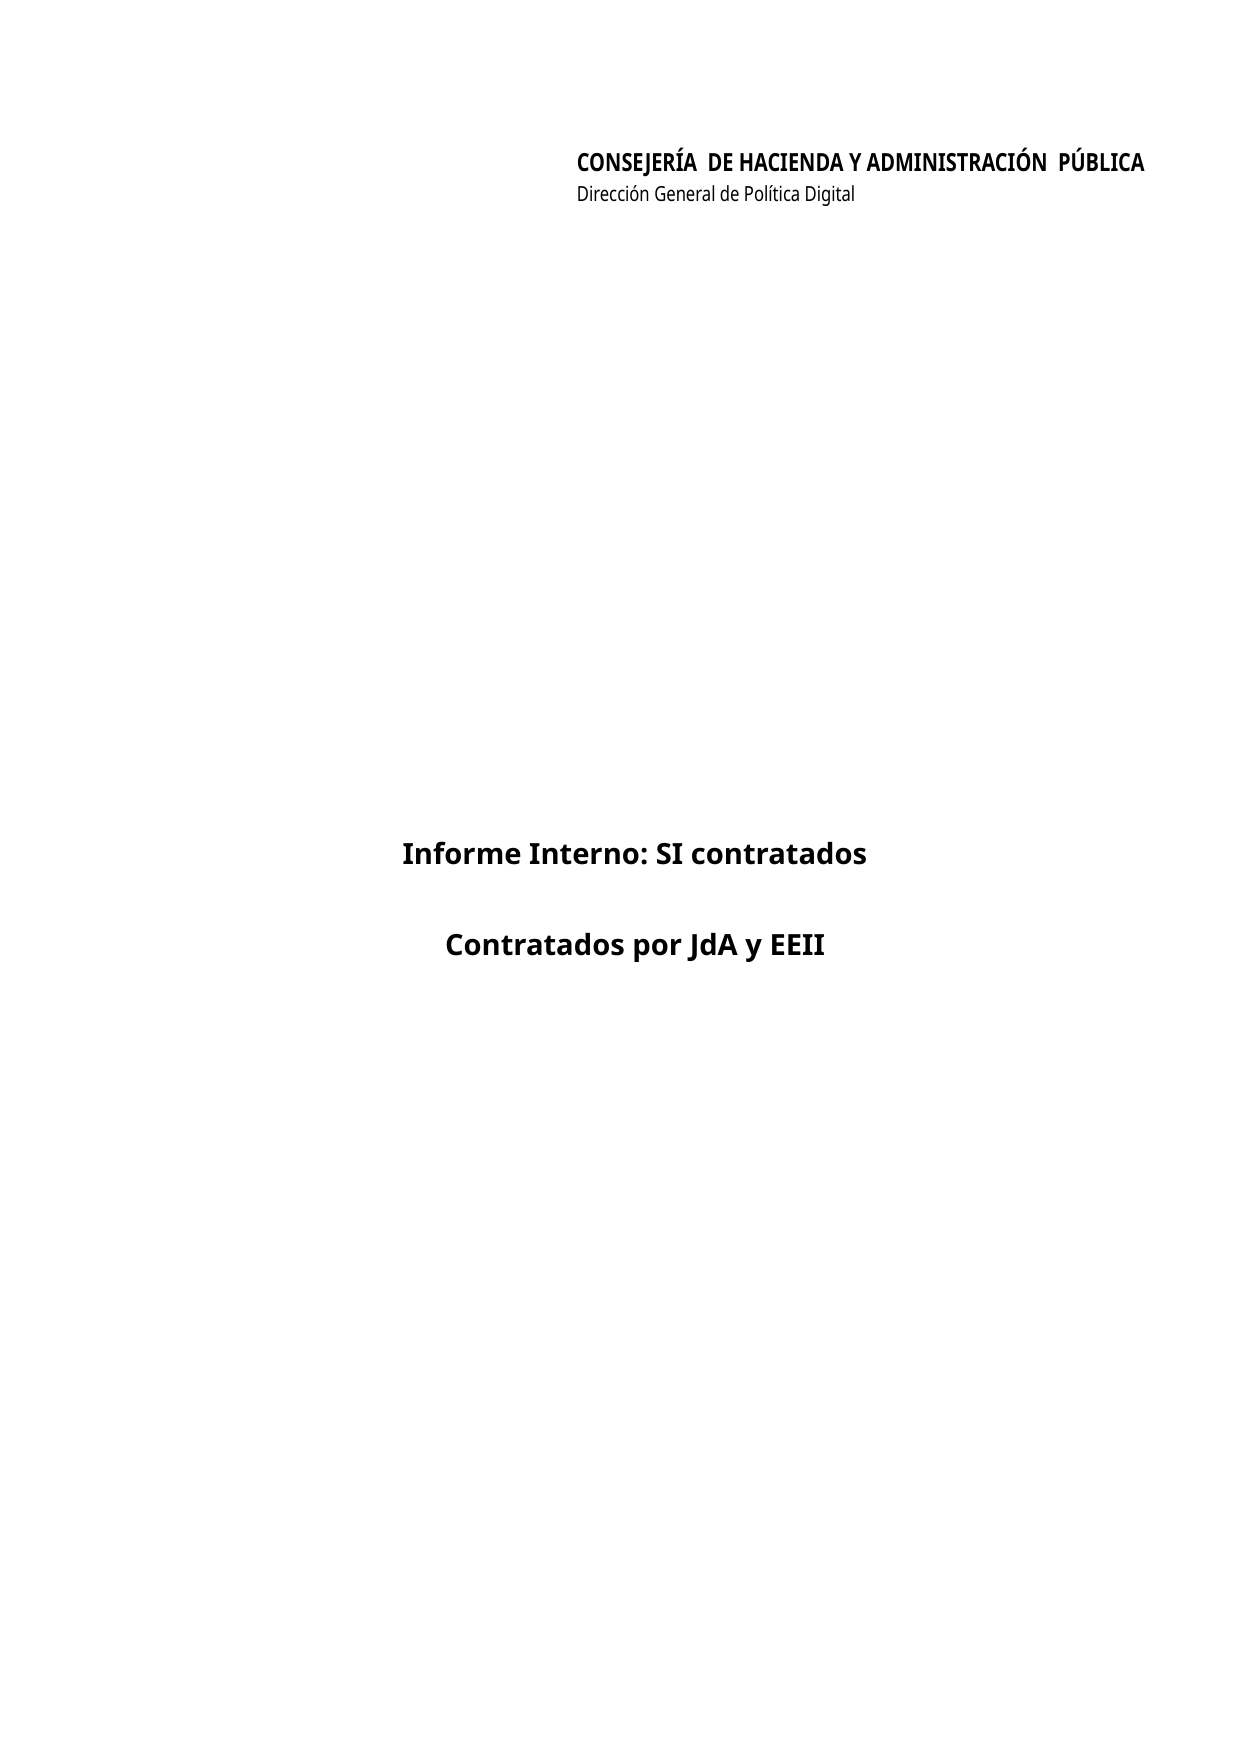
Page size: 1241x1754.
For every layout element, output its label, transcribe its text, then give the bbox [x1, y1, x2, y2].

text CONSEJERÍA DE HACIENDA Y ADMINISTRACIÓN PÚBLICA [577, 145, 1175, 179]
text Dirección General de Política Digital [577, 179, 1175, 207]
title Contratados por JdA y EEII [148, 924, 1122, 964]
title Informe Interno: SI contratados [148, 833, 1122, 873]
